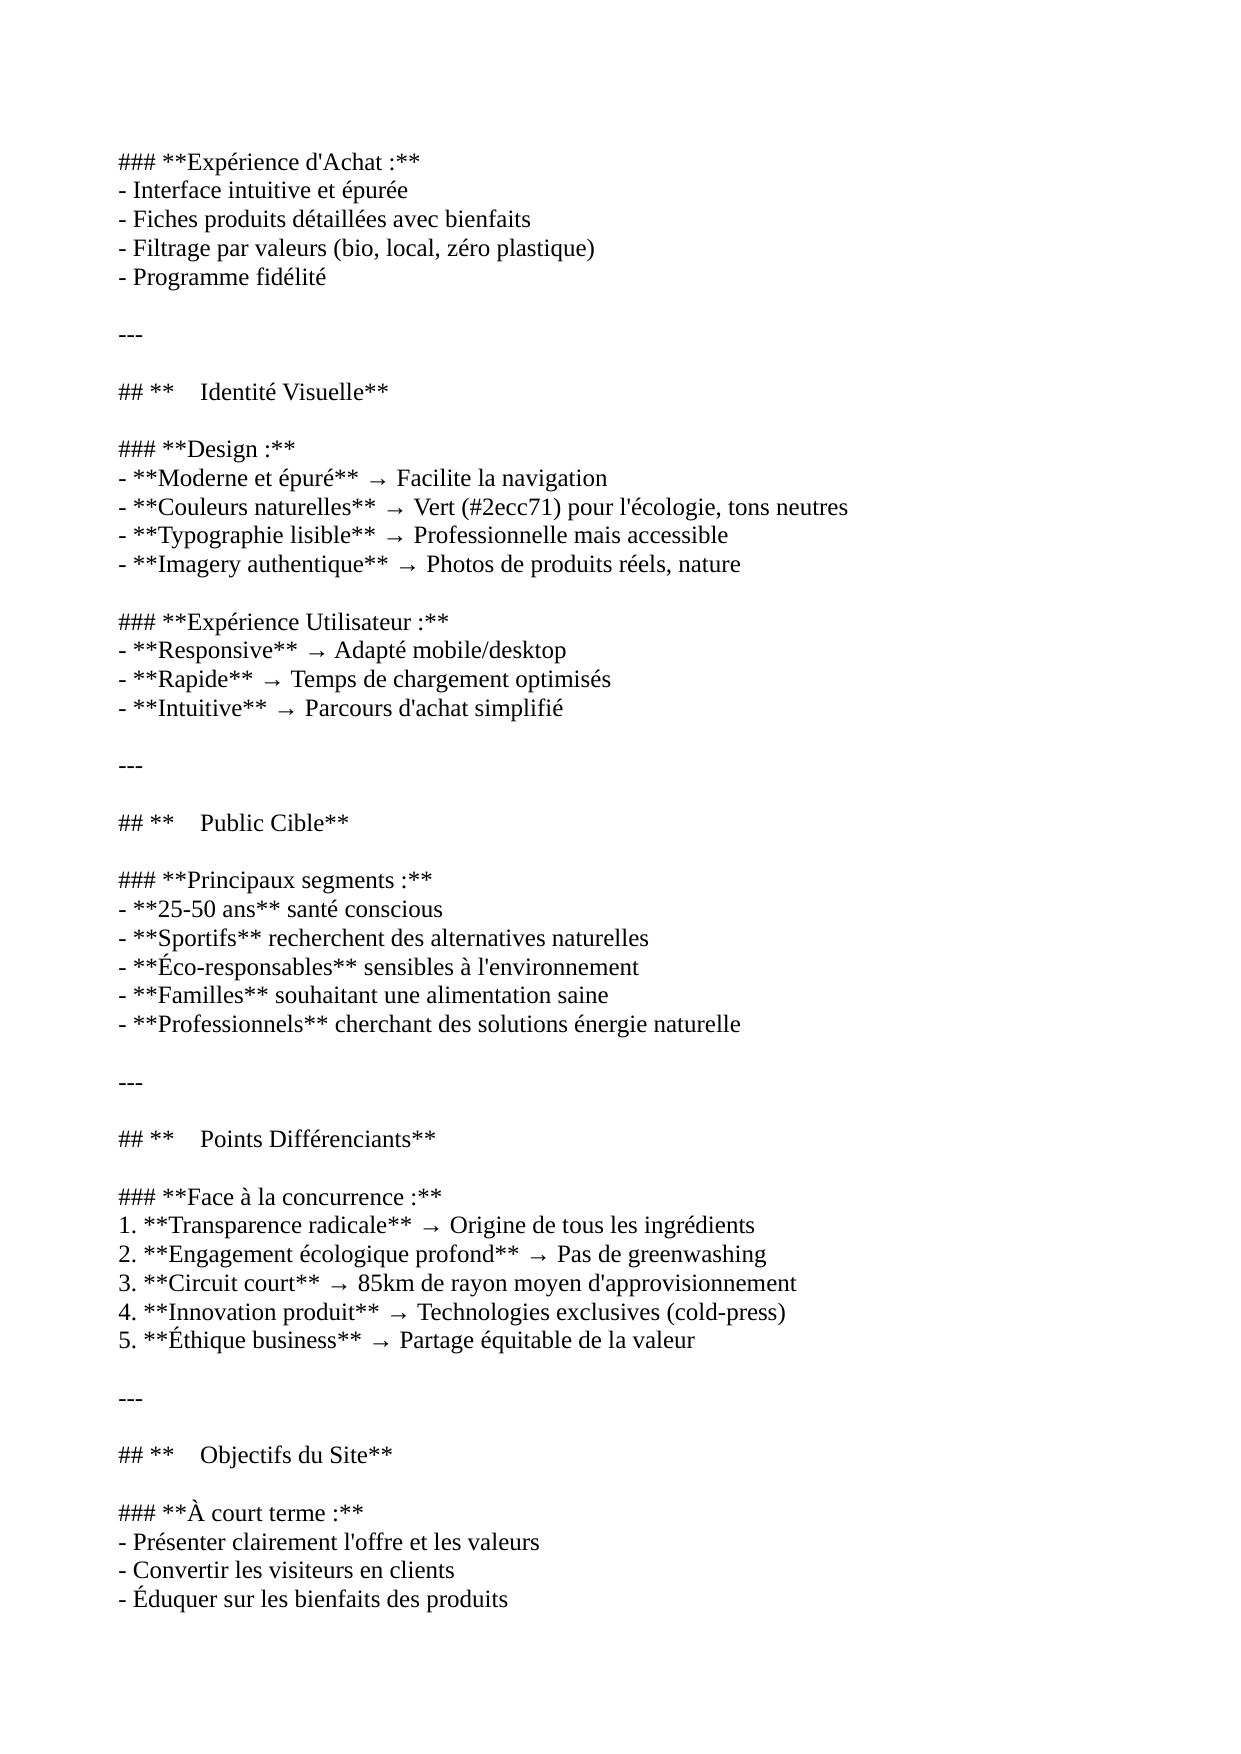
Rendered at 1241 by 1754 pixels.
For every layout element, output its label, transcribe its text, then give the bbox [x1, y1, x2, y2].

text ## **💡 Points Différenciants** [118, 1124, 1122, 1153]
text --- [118, 319, 1122, 348]
text - **Moderne et épuré** → Facilite la navigation [118, 463, 1122, 492]
text ### **Expérience d'Achat :** [118, 147, 1122, 176]
text - **25-50 ans** santé conscious [118, 894, 1122, 923]
text ### **À court terme :** [118, 1498, 1122, 1527]
text - **Intuitive** → Parcours d'achat simplifié [118, 693, 1122, 722]
text - Filtrage par valeurs (bio, local, zéro plastique) [118, 233, 1122, 262]
text ## **🎨 Identité Visuelle** [118, 377, 1122, 406]
text ## **🌐 Objectifs du Site** [118, 1441, 1122, 1469]
text - **Imagery authentique** → Photos de produits réels, nature [118, 549, 1122, 578]
text - **Couleurs naturelles** → Vert (#2ecc71) pour l'écologie, tons neutres [118, 492, 1122, 521]
text 1. **Transparence radicale** → Origine de tous les ingrédients [118, 1211, 1122, 1239]
text 3. **Circuit court** → 85km de rayon moyen d'approvisionnement [118, 1268, 1122, 1297]
text ### **Principaux segments :** [118, 866, 1122, 894]
text --- [118, 1383, 1122, 1412]
text --- [118, 751, 1122, 779]
text --- [118, 1067, 1122, 1096]
text - Présenter clairement l'offre et les valeurs [118, 1527, 1122, 1556]
text ### **Face à la concurrence :** [118, 1182, 1122, 1211]
text - Éduquer sur les bienfaits des produits [118, 1584, 1122, 1613]
text 5. **Éthique business** → Partage équitable de la valeur [118, 1326, 1122, 1354]
text 2. **Engagement écologique profond** → Pas de greenwashing [118, 1239, 1122, 1268]
text - **Familles** souhaitant une alimentation saine [118, 981, 1122, 1009]
text - **Typographie lisible** → Professionnelle mais accessible [118, 521, 1122, 549]
text - Interface intuitive et épurée [118, 176, 1122, 204]
text - **Professionnels** cherchant des solutions énergie naturelle [118, 1009, 1122, 1038]
text ### **Expérience Utilisateur :** [118, 607, 1122, 636]
text - Fiches produits détaillées avec bienfaits [118, 204, 1122, 233]
text ## **📱 Public Cible** [118, 808, 1122, 837]
text - **Rapide** → Temps de chargement optimisés [118, 664, 1122, 693]
text - **Sportifs** recherchent des alternatives naturelles [118, 923, 1122, 952]
text - **Éco-responsables** sensibles à l'environnement [118, 952, 1122, 981]
text ### **Design :** [118, 434, 1122, 463]
text - Programme fidélité [118, 262, 1122, 291]
text - Convertir les visiteurs en clients [118, 1556, 1122, 1584]
text 4. **Innovation produit** → Technologies exclusives (cold-press) [118, 1297, 1122, 1326]
text - **Responsive** → Adapté mobile/desktop [118, 636, 1122, 664]
